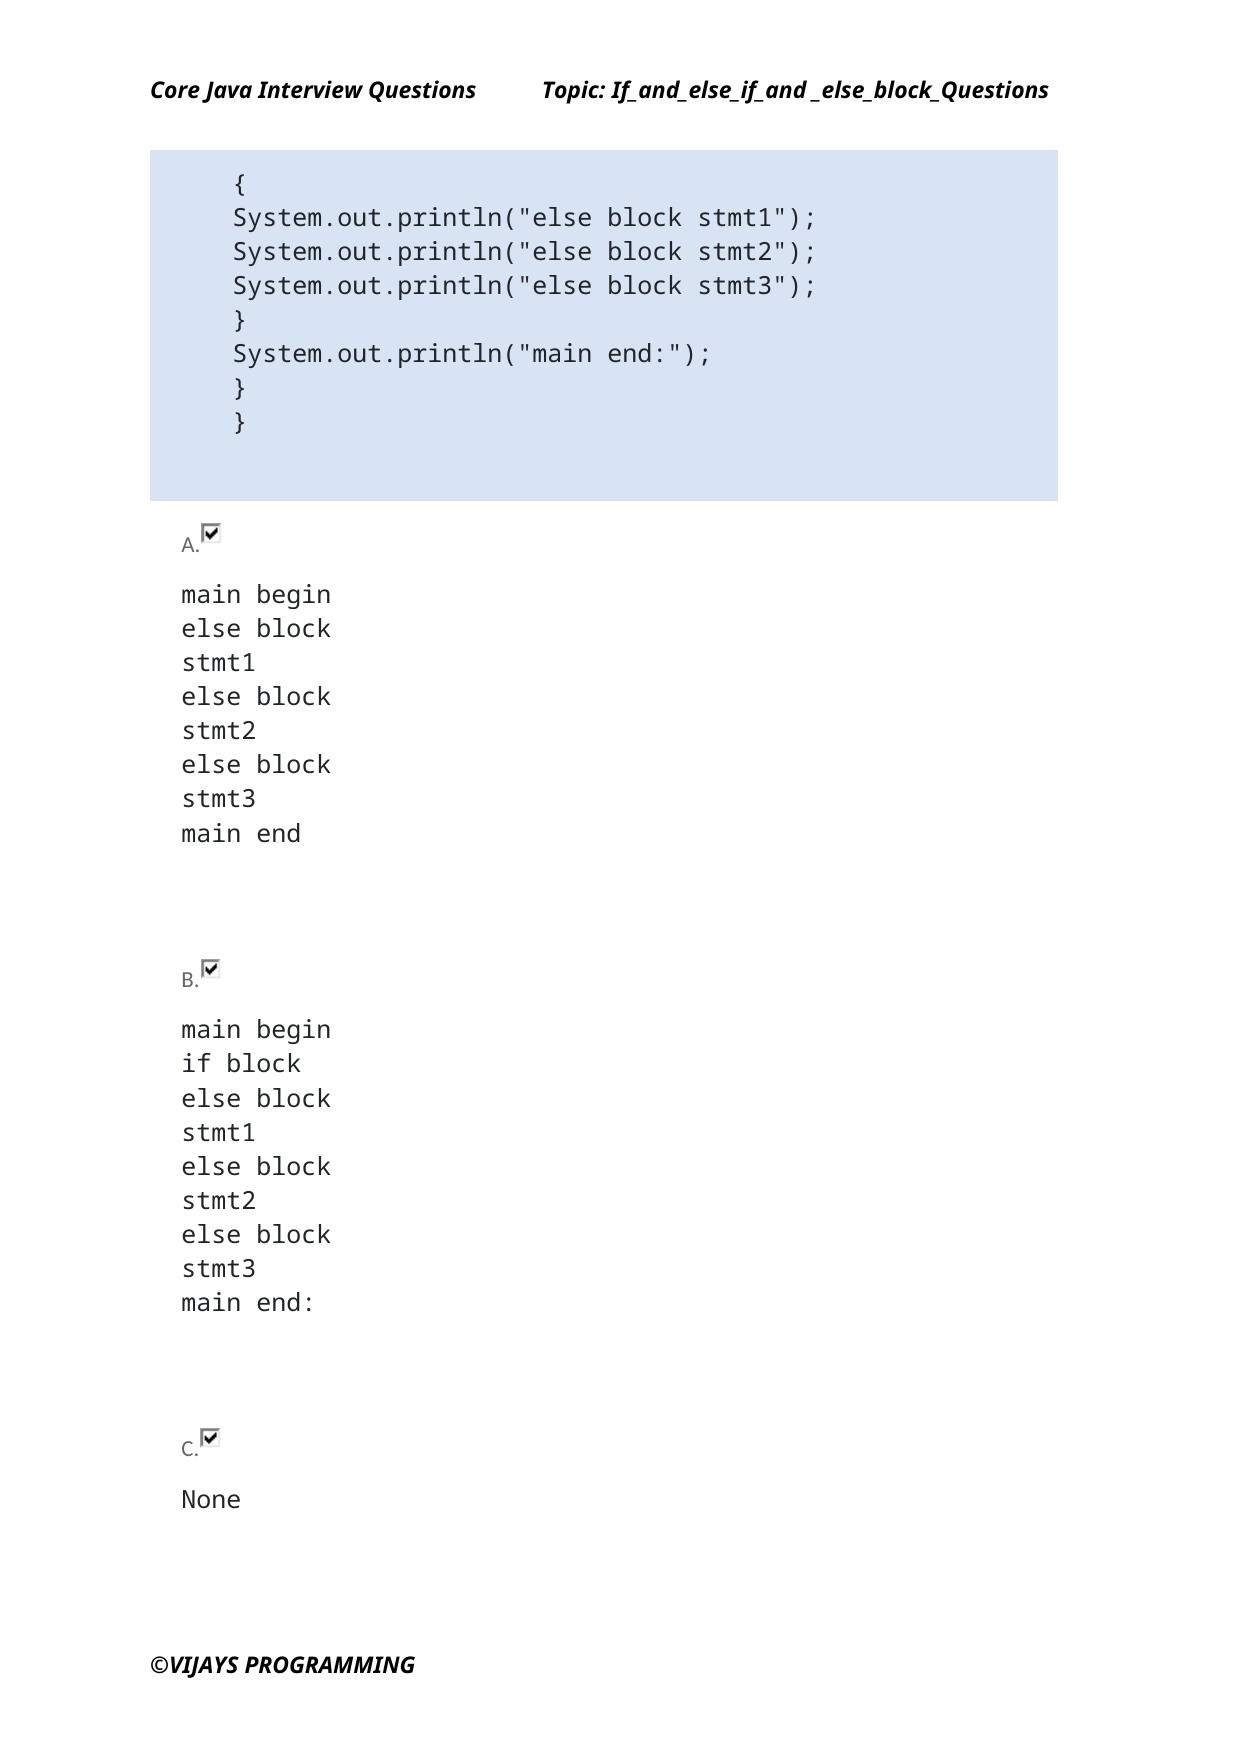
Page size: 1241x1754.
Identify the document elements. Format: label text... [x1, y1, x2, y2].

table_header [1058, 150, 1090, 501]
table_header A. main begin else block stmt1 else block stmt2 else block stmt3 main end [181, 516, 401, 951]
table_header { System.out.println("else block stmt1"); System.out.println("else block stmt2"); System.out.println("else block stmt3"); } System.out.println("main end:"); } } [216, 150, 1058, 501]
table_header [150, 150, 216, 501]
table_header B. main begin if block else block stmt1 else block stmt2 else block stmt3 main end: [181, 951, 401, 1421]
table_header C. None [181, 1421, 250, 1584]
table_cell [150, 501, 1090, 1599]
